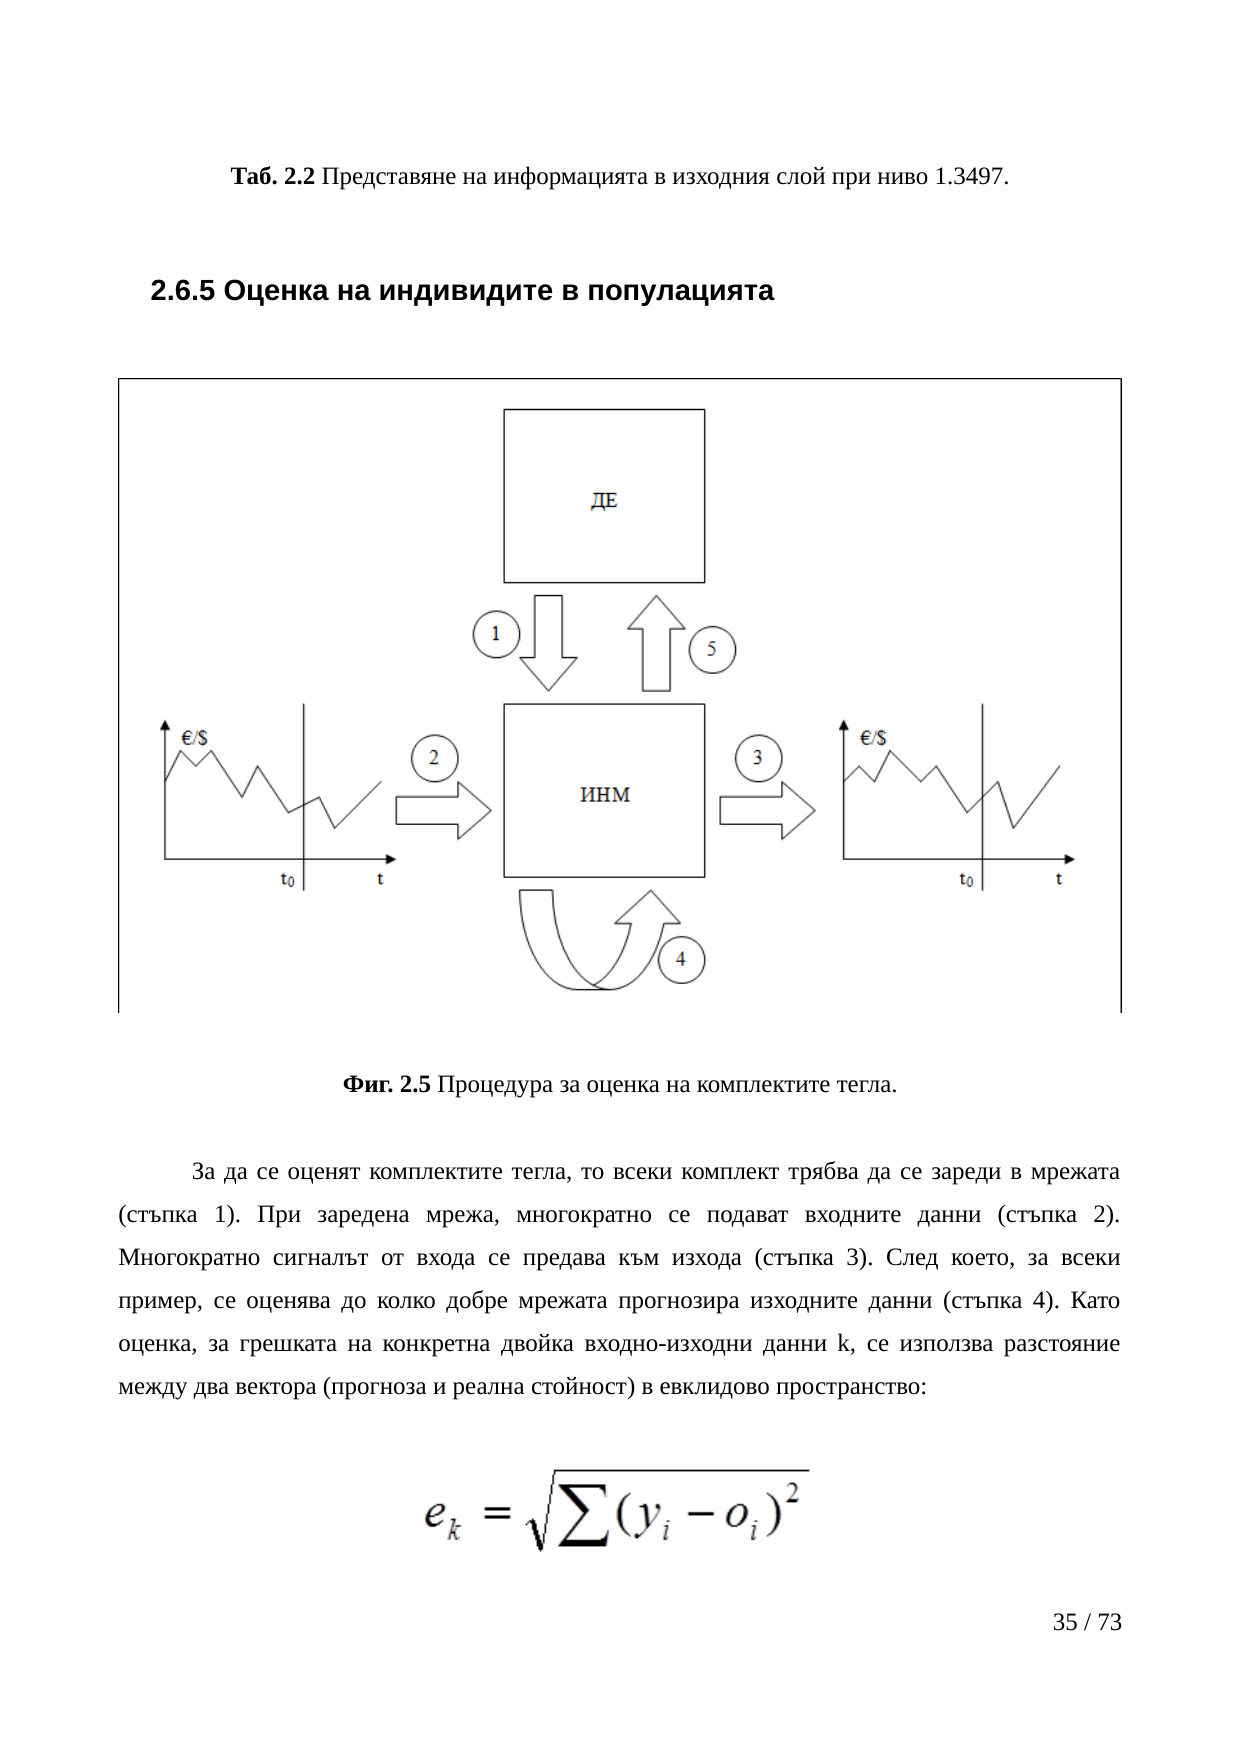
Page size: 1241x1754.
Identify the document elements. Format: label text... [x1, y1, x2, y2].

text Фиг. 2.5 Процедура за оценка на комплектите тегла. [118, 1069, 1122, 1098]
subtitle 2.6.5 Оценка на индивидите в популацията [118, 272, 1122, 306]
text Таб. 2.2 Представяне на информацията в изходния слой при ниво 1.3497. [118, 161, 1122, 190]
text За да се оценят комплектите тегла, то всеки комплект трябва да се зареди в мрежата (стъпка 1). При заредена мрежа, многократно се подават входните данни (стъпка 2). Многократно сигналът от входа се предава към изхода (стъпка 3). След което, за всеки пример, се оценява до колко добре мрежата прогнозира изходните данни (стъпка 4). Като оценка, за грешката на конкретна двойка входно-изходни данни k, се използва разстояние между два вектора (прогноза и реална стойност) в евклидово пространство: [118, 1156, 1122, 1400]
